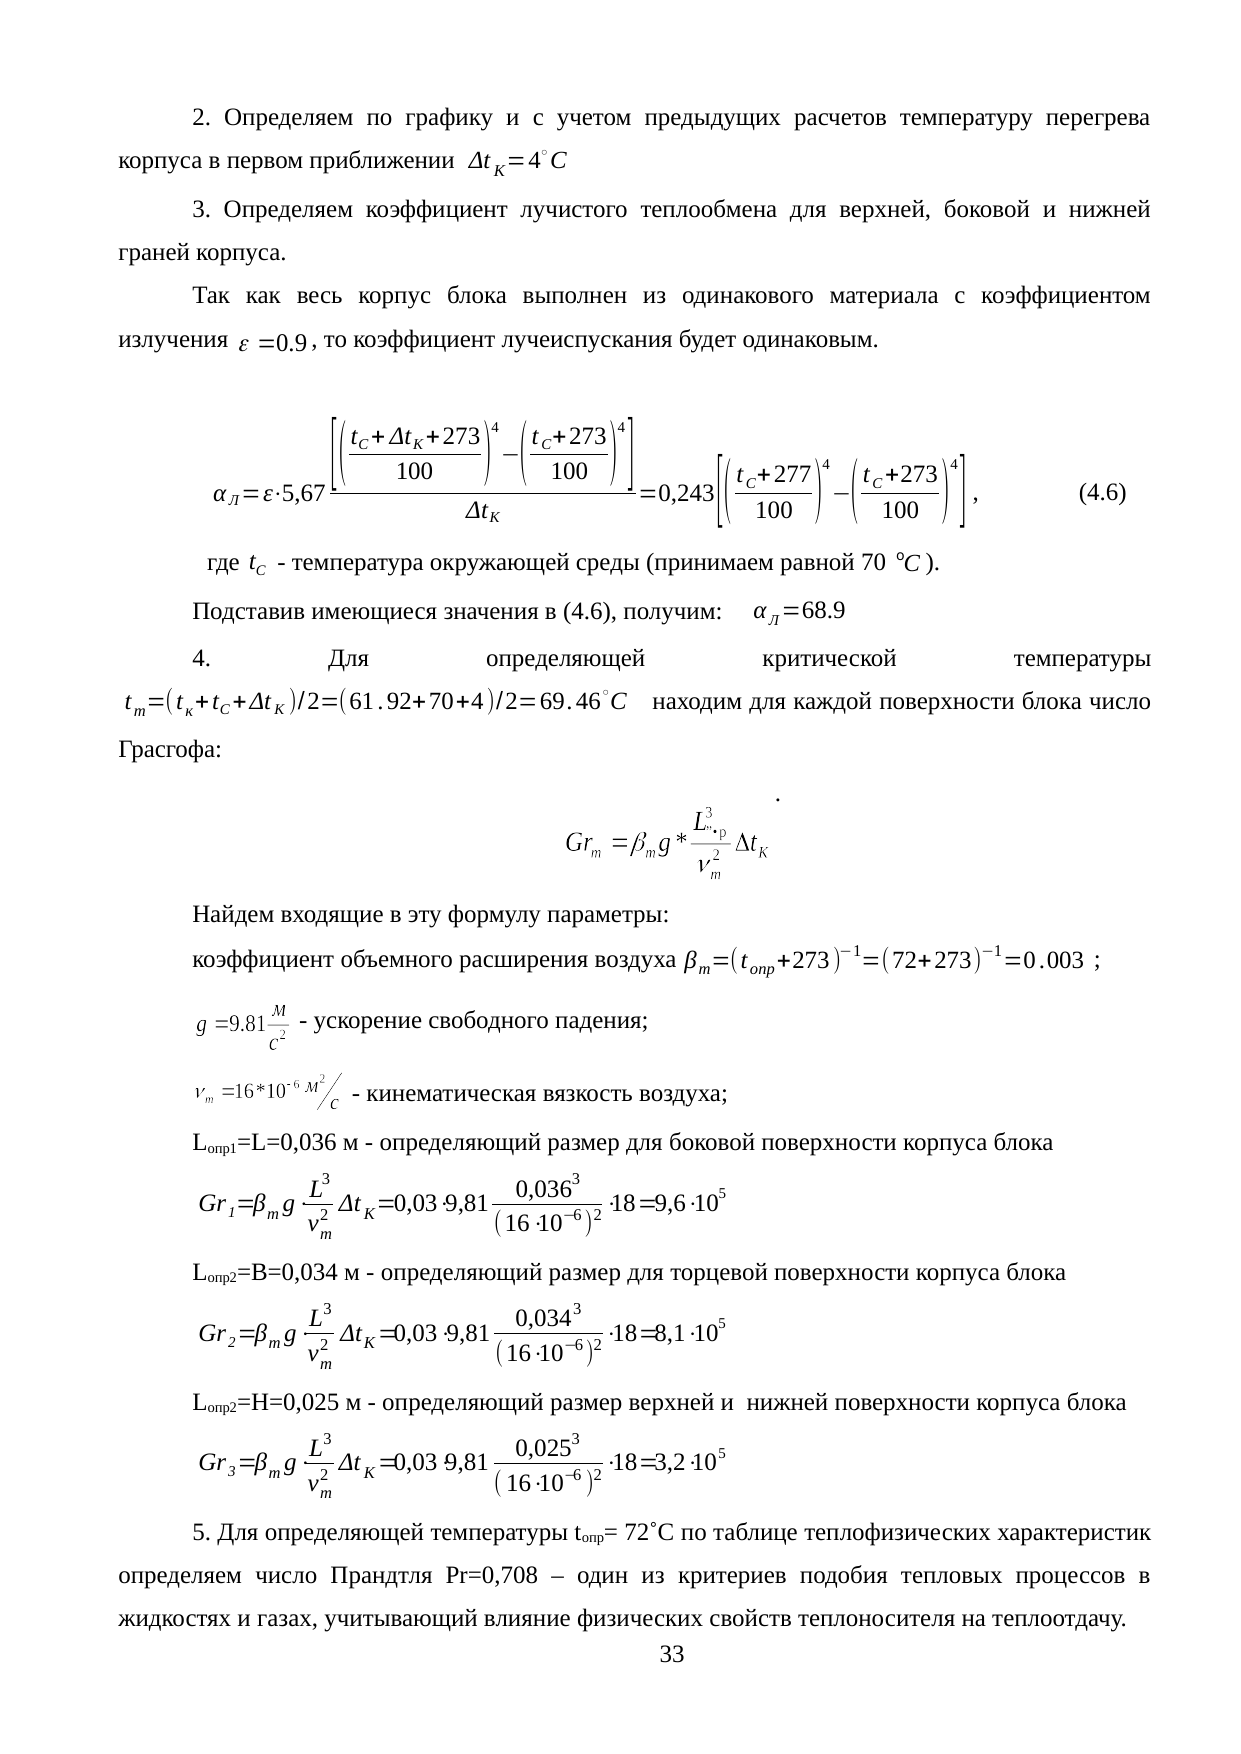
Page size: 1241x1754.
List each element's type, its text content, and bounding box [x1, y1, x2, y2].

text 4. Для определяющей критической температуры находим для каждой поверхности блока число Грасгофа: [118, 643, 1152, 763]
text 5. Для определяющей температуры tопр= 72˚С по таблице теплофизических характеристик определяем число Прандтля Pr=0,708 – один из критериев подобия тепловых процессов в жидкостях и газах, учитывающий влияние физических свойств теплоносителя на теплоотдачу. [118, 1517, 1152, 1632]
text . [118, 778, 1152, 884]
text Lопр2=B=0,034 м - определяющий размер для торцевой поверхности корпуса блока [118, 1257, 1152, 1286]
text Lопр2=H=0,025 м - определяющий размер верхней и нижней поверхности корпуса блока [118, 1387, 1152, 1416]
text - ускорение свободного падения; [118, 993, 1152, 1055]
text - кинематическая вязкость воздуха; [118, 1069, 1152, 1113]
text , (4.6) [118, 415, 1152, 530]
text Найдем входящие в эту формулу параметры: [118, 899, 1152, 927]
text Lопр1=L=0,036 м - определяющий размер для боковой поверхности корпуса блока [118, 1127, 1152, 1156]
text коэффициент объемного расширения воздуха; [118, 942, 1152, 979]
text 3. Определяем коэффициент лучистого теплообмена для верхней, боковой и нижней граней корпуса. [118, 194, 1152, 266]
text Подставив имеющиеся значения в (4.6), получим: [118, 596, 1152, 628]
text 2. Определяем по графику и с учетом предыдущих расчетов температуру перегрева корпуса в первом приближении [118, 102, 1152, 180]
text Так как весь корпус блока выполнен из одинакового материала с коэффициентом излучения , то коэффициент лучеиспускания будет одинаковым. [118, 281, 1152, 357]
text где - температура окружающей среды (принимаем равной 70 ). [118, 544, 1152, 582]
